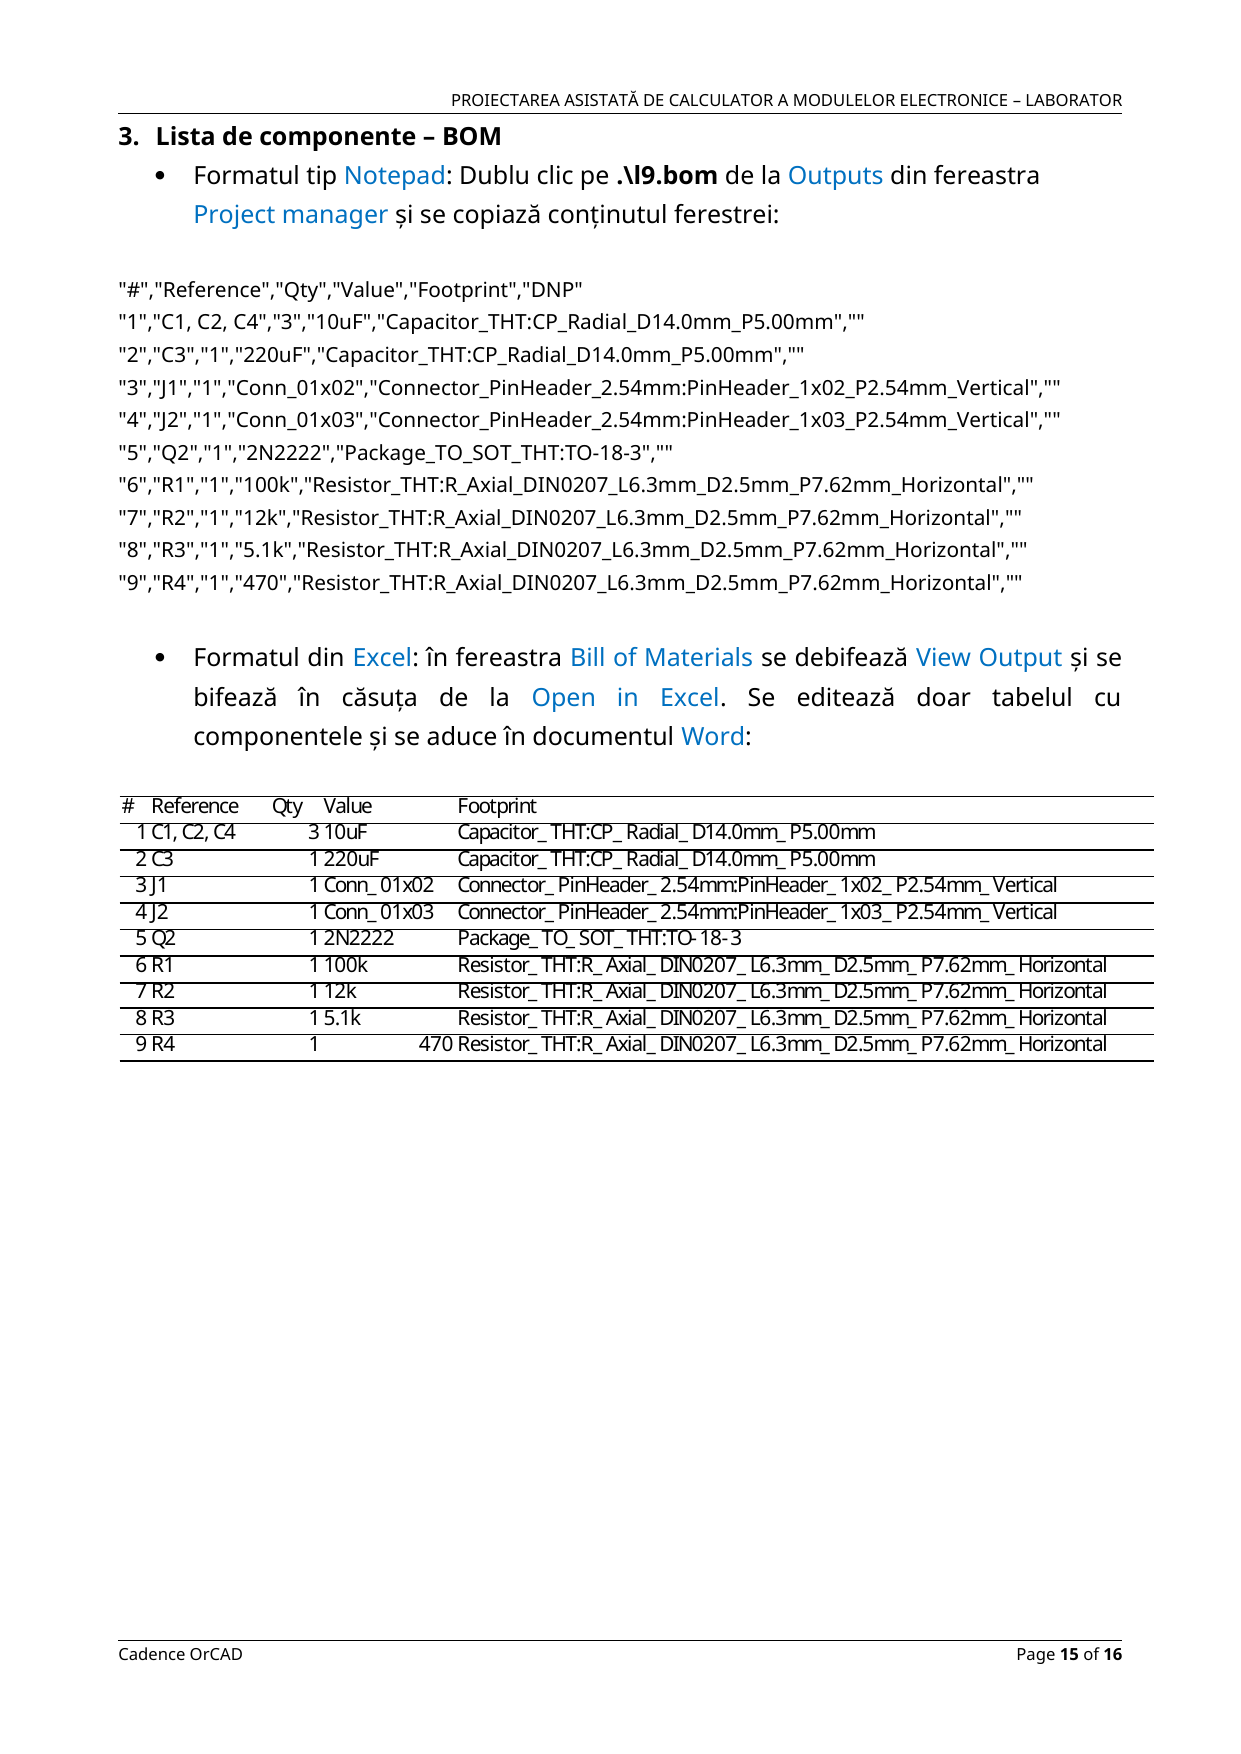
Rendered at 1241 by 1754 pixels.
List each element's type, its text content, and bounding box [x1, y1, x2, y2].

list "3","J1","1","Conn_01x02","Connector_PinHeader_2.54mm:PinHeader_1x02_P2.54mm_Vertical","" [118, 373, 1122, 401]
list "9","R4","1","470","Resistor_THT:R_Axial_DIN0207_L6.3mm_D2.5mm_P7.62mm_Horizontal","" [118, 568, 1122, 597]
list "2","C3","1","220uF","Capacitor_THT:CP_Radial_D14.0mm_P5.00mm","" [118, 340, 1122, 368]
list "7","R2","1","12k","Resistor_THT:R_Axial_DIN0207_L6.3mm_D2.5mm_P7.62mm_Horizontal","" [118, 503, 1122, 531]
list "#","Reference","Qty","Value","Footprint","DNP" [118, 275, 1122, 303]
list "4","J2","1","Conn_01x03","Connector_PinHeader_2.54mm:PinHeader_1x03_P2.54mm_Vertical","" [118, 405, 1122, 434]
list "1","C1, C2, C4","3","10uF","Capacitor_THT:CP_Radial_D14.0mm_P5.00mm","" [118, 307, 1122, 336]
list "6","R1","1","100k","Resistor_THT:R_Axial_DIN0207_L6.3mm_D2.5mm_P7.62mm_Horizontal","" [118, 470, 1122, 499]
list Formatul tip Notepad: Dublu clic pe .\l9.bom de la Outputs din fereastra Project manager şi se copiază conținutul ferestrei: [156, 157, 1122, 231]
list "8","R3","1","5.1k","Resistor_THT:R_Axial_DIN0207_L6.3mm_D2.5mm_P7.62mm_Horizontal","" [118, 536, 1122, 564]
list "5","Q2","1","2N2222","Package_TO_SOT_THT:TO-18-3","" [118, 438, 1122, 466]
list Formatul din Excel: în fereastra Bill of Materials se debifează View Output şi se bifează în căsuța de la Open in Excel. Se editează doar tabelul cu componentele şi se aduce în documentul Word: [156, 640, 1122, 752]
list Lista de componente – BOM [118, 118, 1122, 152]
